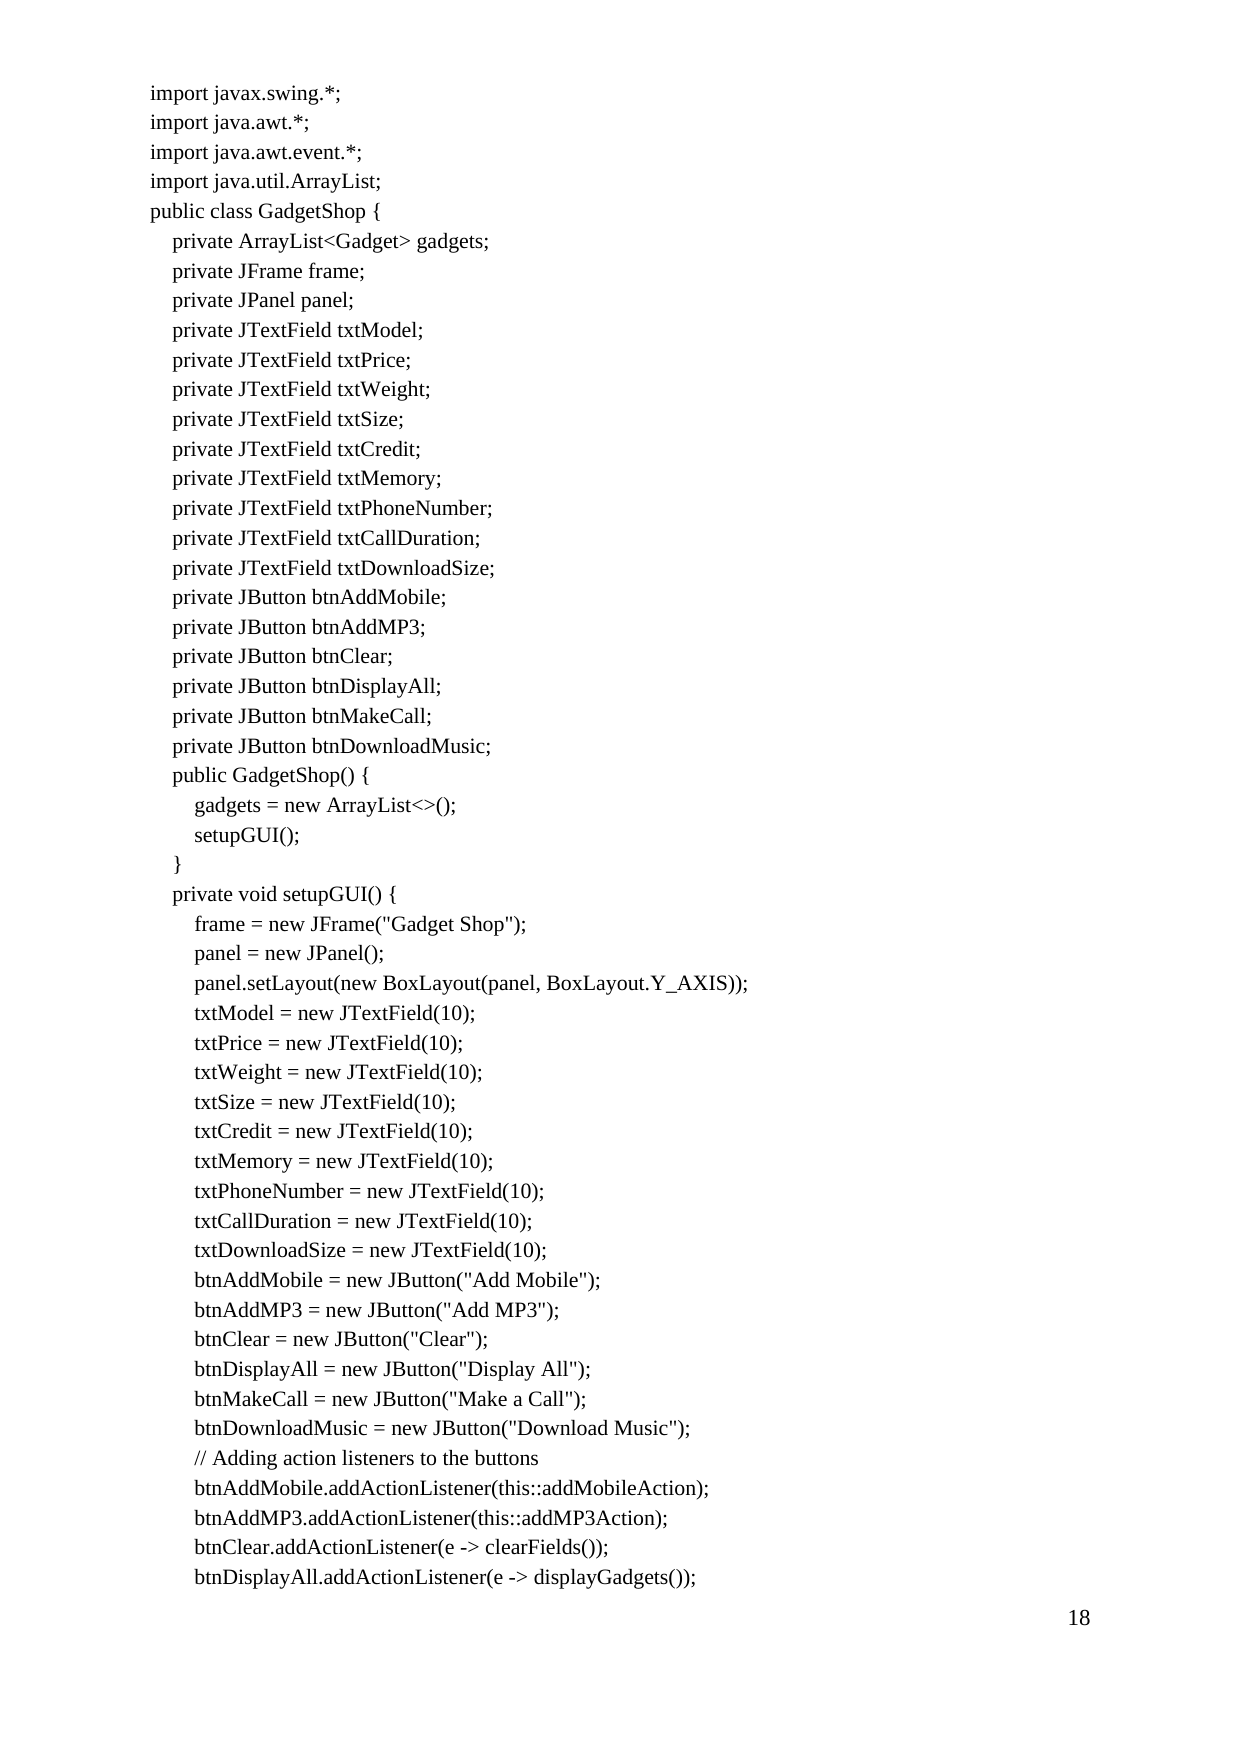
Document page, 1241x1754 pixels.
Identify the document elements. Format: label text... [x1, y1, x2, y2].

text txtSize = new JTextField(10); [150, 1084, 1090, 1114]
text private JButton btnAddMP3; [150, 609, 1090, 639]
text btnDownloadMusic = new JButton("Download Music"); [150, 1411, 1090, 1441]
text private JTextField txtMemory; [150, 461, 1090, 491]
text gadgets = new ArrayList<>(); [150, 787, 1090, 817]
text public GadgetShop() { [150, 758, 1090, 787]
text private JFrame frame; [150, 253, 1090, 283]
text private JTextField txtPhoneNumber; [150, 491, 1090, 520]
text private ArrayList<Gadget> gadgets; [150, 223, 1090, 253]
text btnMakeCall = new JButton("Make a Call"); [150, 1381, 1090, 1411]
text txtWeight = new JTextField(10); [150, 1055, 1090, 1084]
text } [150, 847, 1090, 877]
text btnAddMobile = new JButton("Add Mobile"); [150, 1262, 1090, 1292]
text panel = new JPanel(); [150, 936, 1090, 966]
text import javax.swing.*; [150, 75, 1090, 105]
text btnDisplayAll.addActionListener(e -> displayGadgets()); [150, 1559, 1090, 1589]
text btnClear = new JButton("Clear"); [150, 1322, 1090, 1352]
text btnClear.addActionListener(e -> clearFields()); [150, 1530, 1090, 1559]
text private void setupGUI() { [150, 877, 1090, 906]
text public class GadgetShop { [150, 194, 1090, 223]
text txtModel = new JTextField(10); [150, 995, 1090, 1025]
text btnAddMP3.addActionListener(this::addMP3Action); [150, 1500, 1090, 1530]
text btnAddMP3 = new JButton("Add MP3"); [150, 1292, 1090, 1322]
text private JTextField txtPrice; [150, 342, 1090, 372]
text txtPrice = new JTextField(10); [150, 1025, 1090, 1055]
text import java.awt.*; [150, 105, 1090, 134]
text private JTextField txtWeight; [150, 372, 1090, 402]
text frame = new JFrame("Gadget Shop"); [150, 906, 1090, 936]
text private JButton btnDisplayAll; [150, 669, 1090, 698]
text import java.awt.event.*; [150, 134, 1090, 164]
text private JTextField txtCallDuration; [150, 520, 1090, 550]
text private JButton btnMakeCall; [150, 698, 1090, 728]
text private JTextField txtSize; [150, 402, 1090, 431]
text btnDisplayAll = new JButton("Display All"); [150, 1352, 1090, 1381]
text private JButton btnDownloadMusic; [150, 728, 1090, 758]
text setupGUI(); [150, 817, 1090, 847]
text txtMemory = new JTextField(10); [150, 1144, 1090, 1173]
text btnAddMobile.addActionListener(this::addMobileAction); [150, 1470, 1090, 1500]
text panel.setLayout(new BoxLayout(panel, BoxLayout.Y_AXIS)); [150, 966, 1090, 995]
text import java.util.ArrayList; [150, 164, 1090, 194]
text // Adding action listeners to the buttons [150, 1441, 1090, 1470]
text txtCredit = new JTextField(10); [150, 1114, 1090, 1144]
text txtDownloadSize = new JTextField(10); [150, 1233, 1090, 1262]
text private JTextField txtModel; [150, 312, 1090, 342]
text private JTextField txtCredit; [150, 431, 1090, 461]
text txtCallDuration = new JTextField(10); [150, 1203, 1090, 1233]
text private JButton btnAddMobile; [150, 580, 1090, 609]
text private JButton btnClear; [150, 639, 1090, 669]
text private JTextField txtDownloadSize; [150, 550, 1090, 580]
text txtPhoneNumber = new JTextField(10); [150, 1173, 1090, 1203]
text private JPanel panel; [150, 283, 1090, 312]
